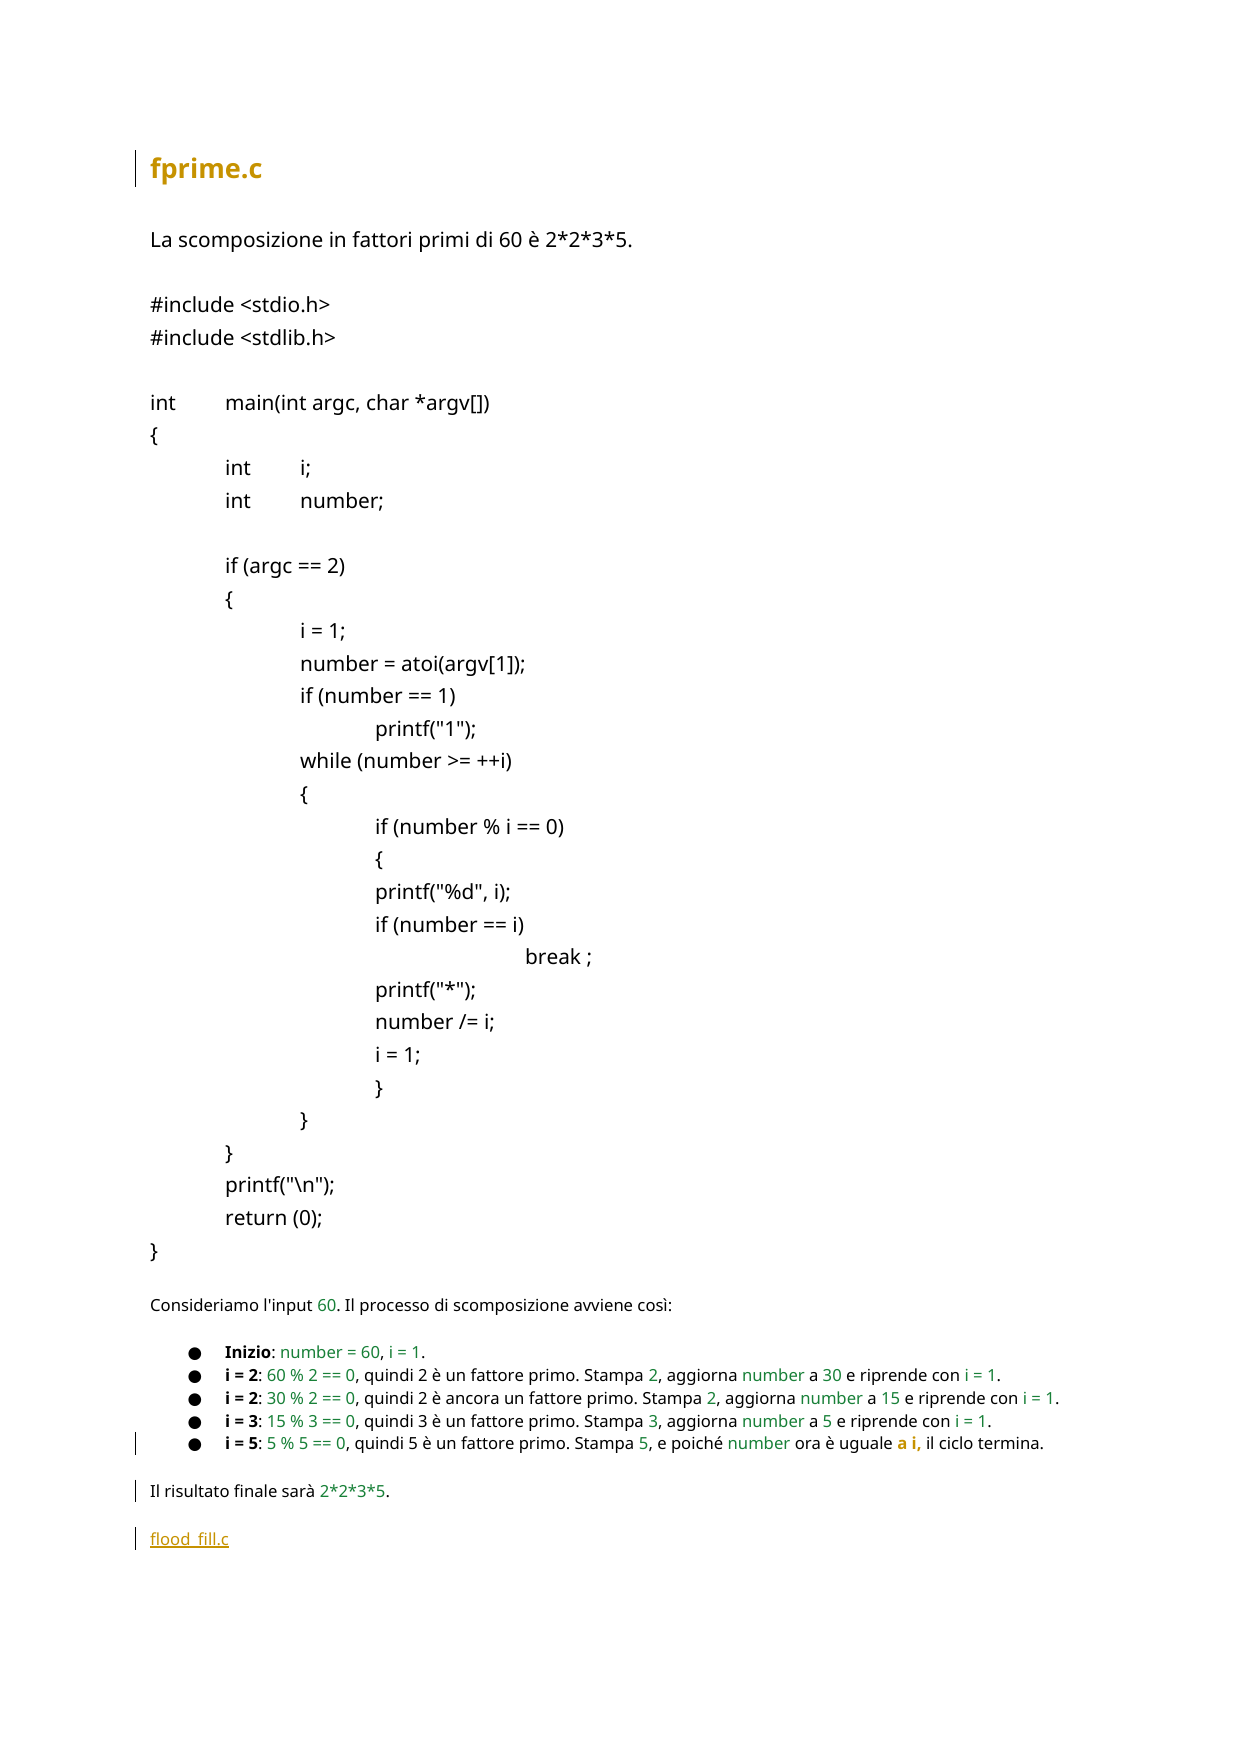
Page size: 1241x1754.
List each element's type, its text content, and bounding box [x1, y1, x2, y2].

list i = 3: 15 % 3 == 0, quindi 3 è un fattore primo. Stampa 3, aggiorna number a 5 e riprende con i = 1. [187, 1409, 1090, 1432]
text printf("*"); [150, 975, 1090, 1003]
list i = 2: 30 % 2 == 0, quindi 2 è ancora un fattore primo. Stampa 2, aggiorna number a 15 e riprende con i = 1. [187, 1386, 1090, 1409]
text flood_fill.c [150, 1527, 1090, 1550]
text { [150, 779, 1090, 808]
text int number; [150, 486, 1090, 514]
text number /= i; [150, 1007, 1090, 1036]
text break ; [150, 942, 1090, 971]
text { [150, 584, 1090, 612]
text #include <stdio.h> [150, 290, 1090, 319]
text printf("%d", i); [150, 877, 1090, 906]
text int main(int argc, char *argv[]) [150, 388, 1090, 416]
text printf("1"); [150, 714, 1090, 742]
text i = 1; [150, 616, 1090, 645]
text while (number >= ++i) [150, 747, 1090, 775]
text if (number == 1) [150, 681, 1090, 710]
list i = 5: 5 % 5 == 0, quindi 5 è un fattore primo. Stampa 5, e poiché number ora è uguale a i, il ciclo termina. [187, 1432, 1090, 1454]
text if (argc == 2) [150, 551, 1090, 579]
text La scomposizione in fattori primi di 60 è 2*2*3*5. [150, 225, 1090, 253]
text { [150, 844, 1090, 873]
text #include <stdlib.h> [150, 323, 1090, 351]
text printf("\n"); [150, 1171, 1090, 1199]
text Il risultato finale sarà 2*2*3*5. [150, 1479, 1090, 1502]
text return (0); [150, 1203, 1090, 1232]
text } [150, 1073, 1090, 1101]
text { [150, 421, 1090, 449]
text fprime.c [150, 150, 1090, 187]
text } [150, 1236, 1090, 1264]
text number = atoi(argv[1]); [150, 649, 1090, 677]
list Inizio: number = 60, i = 1. [187, 1341, 1090, 1364]
text } [150, 1138, 1090, 1166]
text i = 1; [150, 1040, 1090, 1068]
list i = 2: 60 % 2 == 0, quindi 2 è un fattore primo. Stampa 2, aggiorna number a 30 e riprende con i = 1. [187, 1364, 1090, 1386]
text if (number == i) [150, 910, 1090, 938]
text Consideriamo l'input 60. Il processo di scomposizione avviene così: [150, 1293, 1090, 1316]
text } [150, 1105, 1090, 1134]
text if (number % i == 0) [150, 812, 1090, 840]
text int i; [150, 453, 1090, 482]
